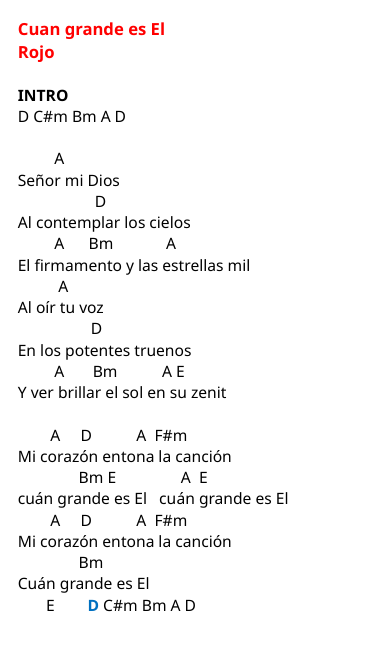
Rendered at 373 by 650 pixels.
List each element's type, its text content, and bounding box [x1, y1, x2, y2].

text D [18, 191, 354, 212]
text A Bm A [18, 233, 354, 254]
text A D A F#m [18, 509, 354, 531]
text E D C#m Bm A D [18, 594, 354, 616]
text En los potentes truenos [18, 339, 354, 361]
text Y ver brillar el sol en su zenit [18, 382, 354, 403]
text Al oír tu voz [18, 297, 354, 318]
text Cuán grande es El [18, 573, 354, 594]
text Mi corazón entona la canción [18, 531, 354, 552]
text Señor mi Dios [18, 169, 354, 191]
text El firmamento y las estrellas mil [18, 254, 354, 276]
text Bm E A E [18, 467, 354, 488]
text INTRO [18, 84, 354, 106]
text A [18, 148, 354, 169]
text D [18, 318, 354, 339]
text cuán grande es El cuán grande es El [18, 488, 354, 509]
text A [18, 276, 354, 297]
text A D A F#m [18, 424, 354, 446]
text Bm [18, 552, 354, 573]
text Cuan grande es El [18, 18, 354, 40]
text Al contemplar los cielos [18, 212, 354, 233]
text Rojo [18, 40, 354, 63]
text Mi corazón entona la canción [18, 446, 354, 467]
text A Bm A E [18, 361, 354, 382]
text D C#m Bm A D [18, 106, 354, 127]
